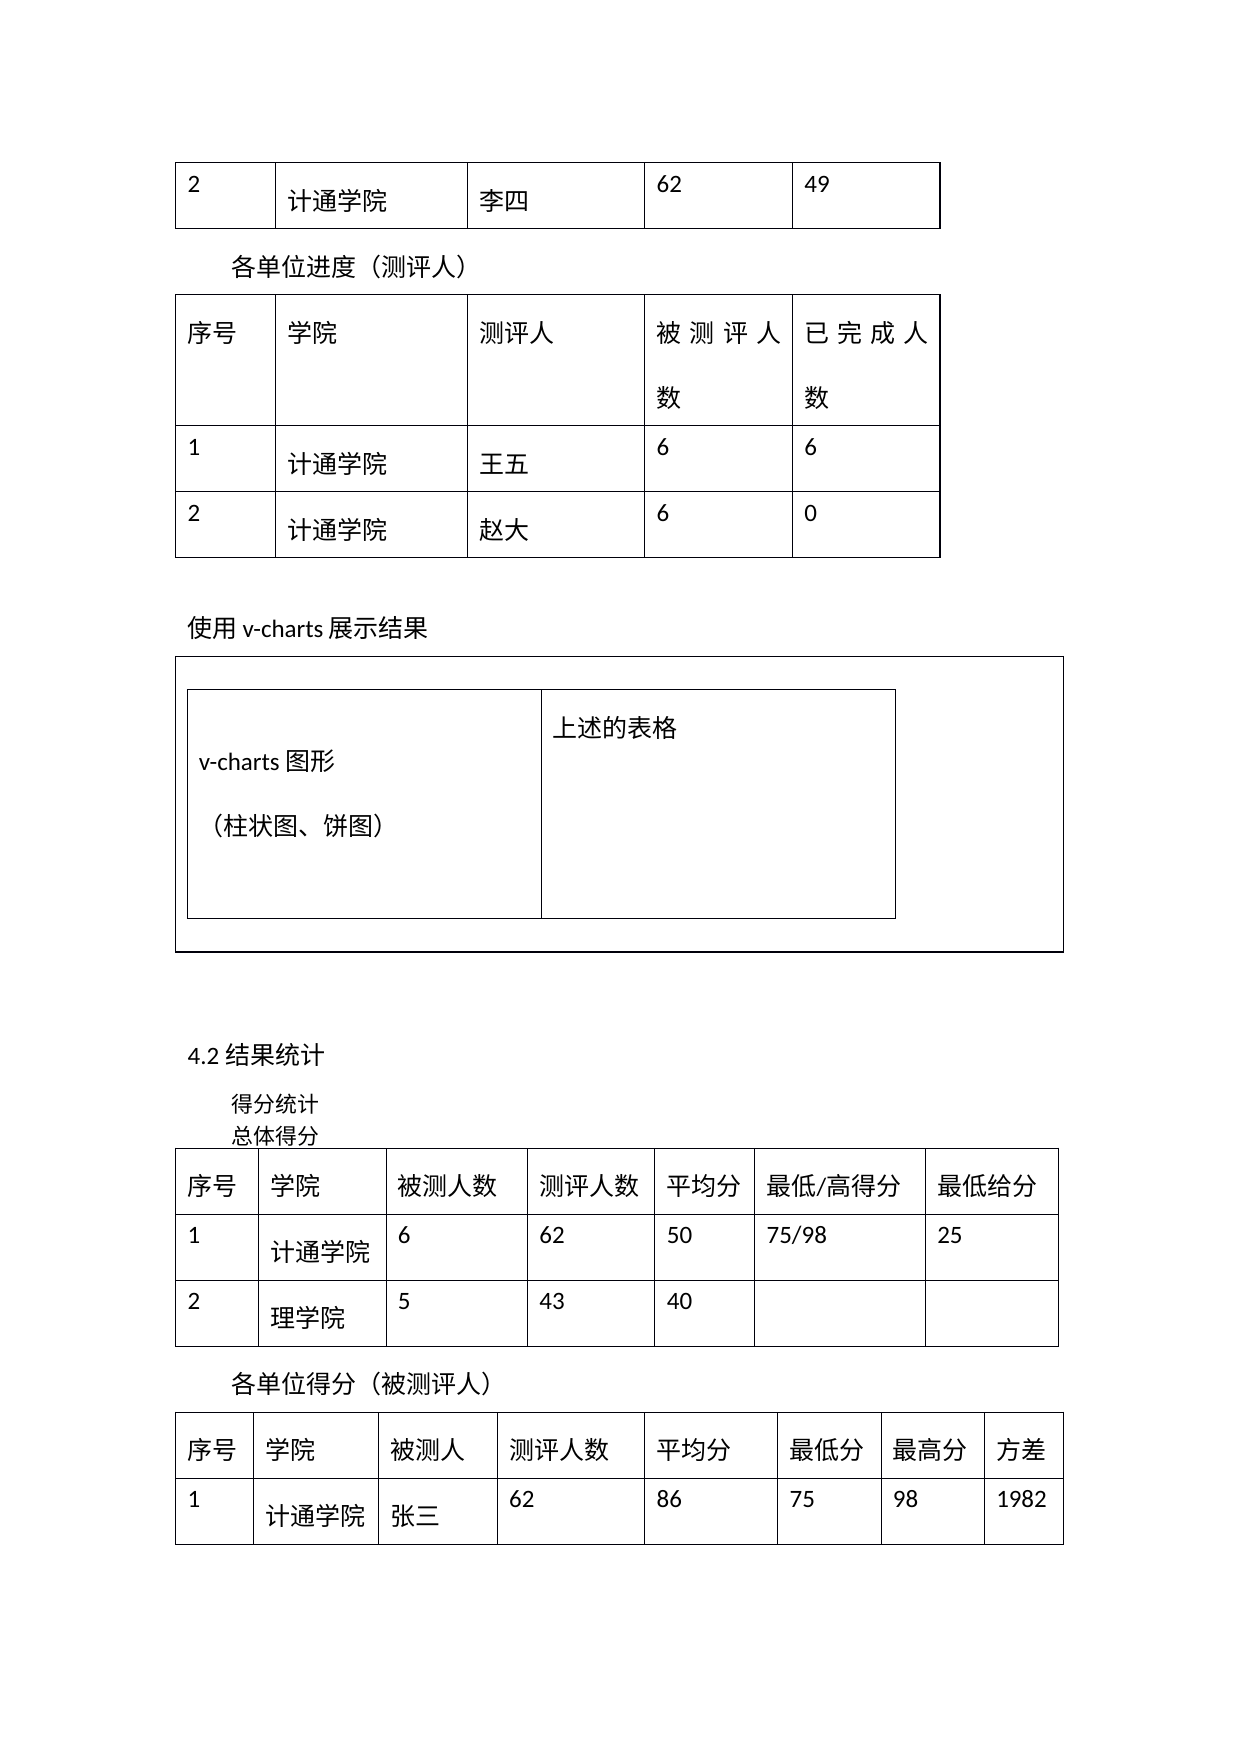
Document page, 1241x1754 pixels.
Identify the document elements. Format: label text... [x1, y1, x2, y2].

table_header 序号 [176, 1149, 258, 1213]
table_cell 5 [387, 1281, 527, 1346]
table_cell 75 [778, 1479, 881, 1544]
table_header 最低给分 [926, 1149, 1058, 1213]
table_cell 6 [645, 426, 792, 491]
table_cell [755, 1281, 925, 1346]
table_cell 62 [645, 163, 792, 228]
table_cell 1 [176, 1215, 258, 1279]
table_cell 计通学院 [276, 492, 467, 557]
table_cell 2 [176, 1281, 258, 1346]
table_cell 75/98 [755, 1215, 925, 1279]
table_cell 0 [793, 492, 939, 557]
table_header 被测评人数 [645, 295, 792, 425]
table_header v-charts图形 （柱状图、饼图） [188, 690, 541, 918]
table_header [176, 657, 1063, 951]
table_header 学院 [254, 1413, 378, 1478]
table_header 序号 [176, 295, 275, 425]
table_cell [926, 1281, 1058, 1346]
table_header 平均分 [655, 1149, 754, 1213]
table_header 学院 [276, 295, 467, 425]
table_header 序号 [176, 1413, 253, 1478]
table_cell 计通学院 [276, 426, 467, 491]
table_cell 6 [387, 1215, 527, 1279]
table_header 学院 [259, 1149, 386, 1213]
text 使用v-charts展示结果 [187, 591, 1053, 656]
table_cell 理学院 [259, 1281, 386, 1346]
text 4.2 结果统计 [187, 1017, 1053, 1082]
table_cell 2 [176, 163, 275, 228]
table_header 被测人 [379, 1413, 497, 1478]
table_cell 49 [793, 163, 939, 228]
table_cell 张三 [379, 1479, 497, 1544]
text 各单位进度（测评人） [187, 229, 1053, 294]
table_cell 25 [926, 1215, 1058, 1279]
text 各单位得分（被测评人） [187, 1347, 1053, 1412]
text 得分统计 [187, 1082, 1053, 1115]
table_cell 1 [176, 1479, 253, 1544]
table_header 测评人数 [498, 1413, 644, 1478]
table_cell 计通学院 [259, 1215, 386, 1279]
table_header 方差 [985, 1413, 1063, 1478]
table_header 被测人数 [387, 1149, 527, 1213]
table_header 平均分 [645, 1413, 777, 1478]
table_header 上述的表格 [542, 690, 895, 918]
table_header 最低分 [778, 1413, 881, 1478]
table_cell 李四 [468, 163, 644, 228]
table_cell 62 [498, 1479, 644, 1544]
text 总体得分 [187, 1115, 1053, 1147]
table_cell 86 [645, 1479, 777, 1544]
table_cell 2 [176, 492, 275, 557]
table_header 最低/高得分 [755, 1149, 925, 1213]
table_cell 43 [528, 1281, 654, 1346]
table_header 已完成人数 [793, 295, 939, 425]
table_cell 50 [655, 1215, 754, 1279]
table_cell 98 [882, 1479, 984, 1544]
table_cell 赵大 [468, 492, 644, 557]
table_cell 1 [176, 426, 275, 491]
table_header 最高分 [882, 1413, 984, 1478]
table_cell 62 [528, 1215, 654, 1279]
table_cell 40 [655, 1281, 754, 1346]
table_cell 6 [793, 426, 939, 491]
table_header 测评人 [468, 295, 644, 425]
table_cell 计通学院 [276, 163, 467, 228]
table_cell 1982 [985, 1479, 1063, 1544]
table_cell 王五 [468, 426, 644, 491]
table_cell 计通学院 [254, 1479, 378, 1544]
table_cell 6 [645, 492, 792, 557]
table_header 测评人数 [528, 1149, 654, 1213]
